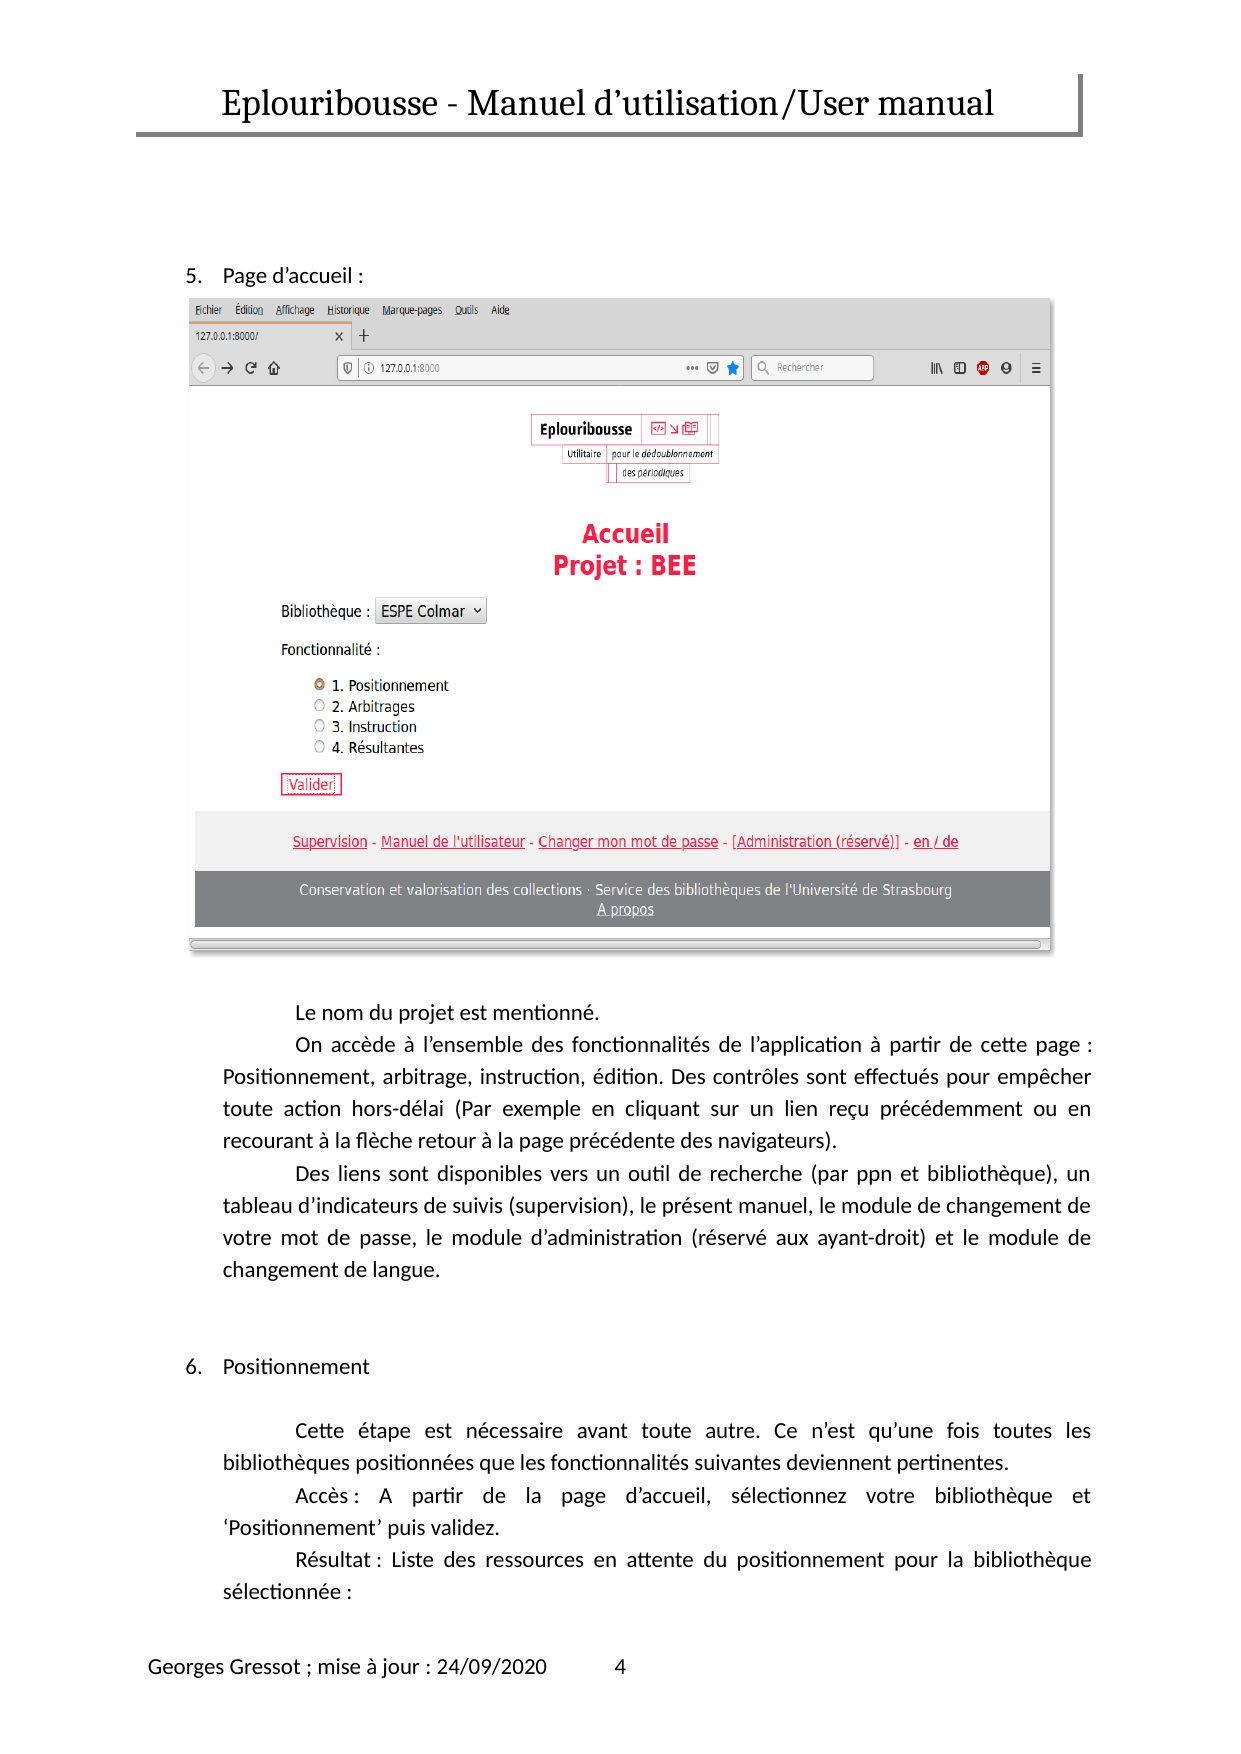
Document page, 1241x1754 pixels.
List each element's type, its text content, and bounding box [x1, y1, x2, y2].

list Cette étape est nécessaire avant toute autre. Ce n’est qu’une fois toutes les bibliothèques positionnées que les fonctionnalités suivantes deviennent pertinentes. [223, 1416, 1093, 1477]
list On accède à l’ensemble des fonctionnalités de l’application à partir de cette page : Positionnement, arbitrage, instruction, édition. Des contrôles sont effectués pour empêcher toute action hors-délai (Par exemple en cliquant sur un lien reçu précédemment ou en recourant à la flèche retour à la page précédente des navigateurs). [223, 1030, 1093, 1155]
list Des liens sont disponibles vers un outil de recherche (par ppn et bibliothèque), un tableau d’indicateurs de suivis (supervision), le présent manuel, le module de changement de votre mot de passe, le module d’administration (réservé aux ayant-droit) et le module de changement de langue. [223, 1159, 1093, 1283]
picture [185, 293, 1055, 958]
list Page d’accueil : [185, 261, 1093, 289]
list Positionnement [185, 1352, 1093, 1380]
list Résultat : Liste des ressources en attente du positionnement pour la bibliothèque sélectionnée : [223, 1545, 1093, 1605]
list Accès : A partir de la page d’accueil, sélectionnez votre bibliothèque et ‘Positionnement’ puis validez. [223, 1481, 1093, 1541]
list Le nom du projet est mentionné. [223, 998, 1093, 1026]
